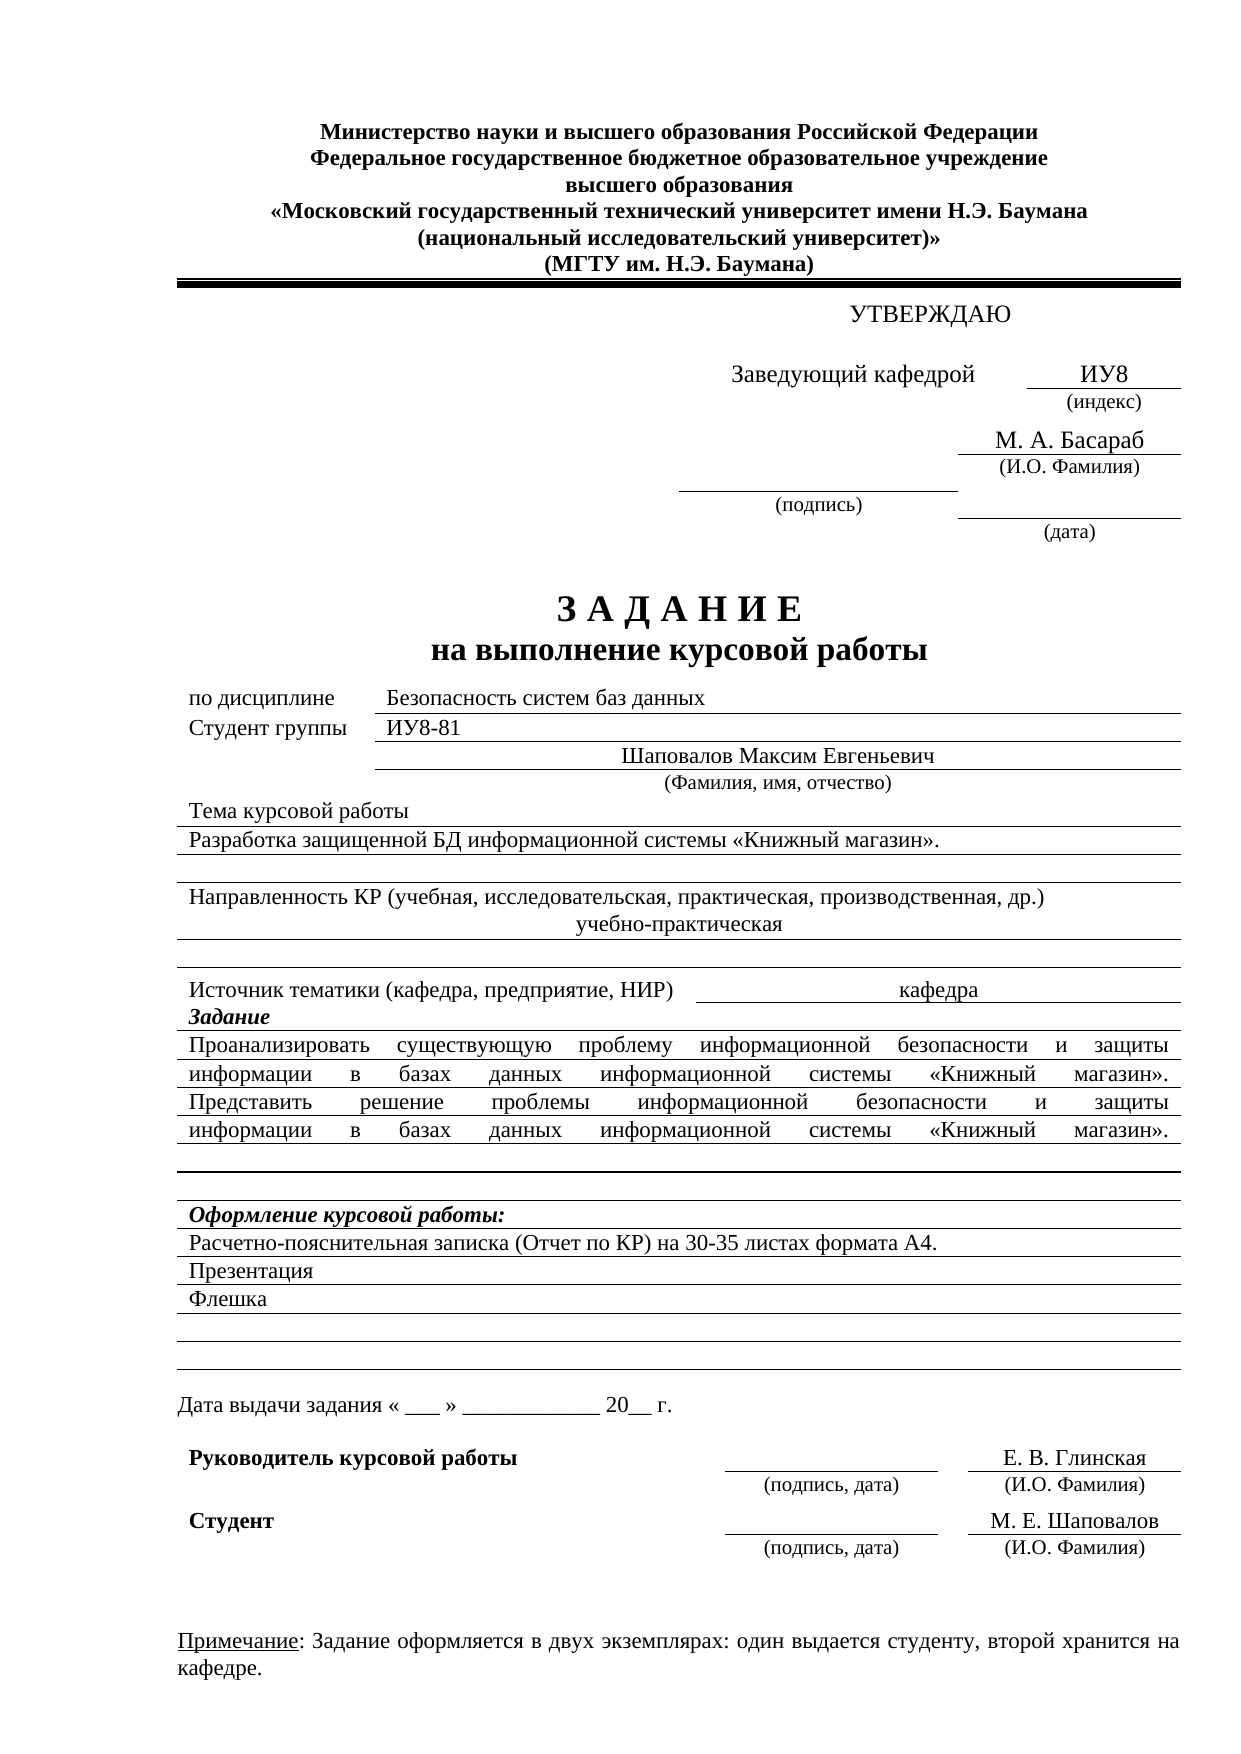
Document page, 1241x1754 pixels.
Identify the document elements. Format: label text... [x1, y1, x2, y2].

table_cell [177, 1534, 679, 1559]
table_cell [177, 1173, 1181, 1200]
table_header [725, 1444, 938, 1471]
table_cell (И.О. Фамилия) [958, 455, 1181, 491]
table_header Е. В. Глинская [968, 1444, 1181, 1471]
table_cell Студент группы [177, 713, 375, 741]
table_cell [177, 741, 375, 769]
table_cell Студент [177, 1508, 679, 1534]
table_cell учебно-практическая [177, 910, 1181, 938]
table_cell [679, 425, 958, 453]
table_cell Презентация [177, 1257, 1181, 1284]
table_header Утверждаю [679, 300, 1181, 328]
table_header [679, 1444, 725, 1471]
table_cell (И.О. Фамилия) [968, 1472, 1181, 1508]
table_cell Оформление курсовой работы: [177, 1201, 696, 1228]
text высшего образования [177, 171, 1181, 197]
text на выполнение курсовой работы [177, 629, 1181, 668]
table_cell (индекс) [1027, 389, 1181, 425]
table_cell [938, 1508, 968, 1534]
table_cell [177, 940, 1181, 967]
table_cell кафедра [696, 968, 1181, 1002]
table_cell ИУ8-81 [375, 714, 1181, 741]
table_header Руководитель курсовой работы [177, 1444, 679, 1471]
table_header [938, 1444, 968, 1471]
table_cell (дата) [958, 519, 1181, 543]
table_cell [177, 769, 375, 797]
table_cell Задание [177, 1002, 696, 1030]
table_cell [679, 518, 958, 543]
table_cell [679, 388, 1027, 425]
text Министерство науки и высшего образования Российской Федерации [177, 118, 1181, 144]
table_cell [938, 1534, 968, 1559]
table_cell Проанализировать существующую проблему информационной безопасности и защиты [177, 1031, 1181, 1058]
table_cell (Фамилия, имя, отчество) [375, 770, 1181, 797]
table_cell (подпись, дата) [725, 1535, 938, 1559]
table_cell Расчетно-пояснительная записка (Отчет по КР) на 30-35 листах формата А4. [177, 1229, 1181, 1256]
table_cell Разработка защищенной БД информационной системы «Книжный магазин». [177, 827, 1181, 854]
table_cell (подпись) [679, 492, 958, 518]
table_cell Представить решение проблемы информационной безопасности и защиты [177, 1088, 1181, 1115]
table_cell Шаповалов Максим Евгеньевич [375, 742, 1181, 769]
table_cell Флешка [177, 1285, 1181, 1313]
text Дата выдачи задания « ___ » ____________ 20__ г. [177, 1391, 1181, 1418]
table_cell М. А. Басараб [958, 425, 1181, 453]
table_header Безопасность систем баз данных [375, 684, 1181, 713]
table_cell [679, 1471, 725, 1508]
text ЗАДАНИЕ [177, 586, 1181, 629]
table_cell [177, 855, 1181, 882]
table_cell [177, 1314, 1181, 1341]
table_cell информации в базах данных информационной системы «Книжный магазин». [177, 1116, 1181, 1143]
table_cell (подпись, дата) [725, 1472, 938, 1508]
table_cell [696, 1003, 1181, 1030]
text (национальный исследовательский университет)» [177, 223, 1181, 250]
table_cell [696, 1201, 1181, 1228]
table_cell [177, 1342, 1181, 1369]
table_cell Заведующий кафедрой [679, 359, 1027, 388]
table_cell [679, 1534, 725, 1559]
table_cell [725, 1508, 938, 1534]
table_cell М. Е. Шаповалов [968, 1508, 1181, 1534]
text Федеральное государственное бюджетное образовательное учреждение [177, 144, 1181, 171]
table_cell [679, 1508, 725, 1534]
table_cell [177, 1471, 679, 1508]
table_cell [177, 1144, 1181, 1171]
table_cell [679, 328, 1181, 359]
table_cell [958, 491, 1181, 518]
table_header по дисциплине [177, 684, 375, 713]
table_cell Направленность КР (учебная, исследовательская, практическая, производственная, др.) [177, 883, 1181, 910]
table_cell [679, 454, 958, 491]
table_cell (И.О. Фамилия) [968, 1535, 1181, 1559]
text «Московский государственный технический университет имени Н.Э. Баумана [177, 197, 1181, 223]
table_cell информации в базах данных информационной системы «Книжный магазин». [177, 1060, 1181, 1087]
text (МГТУ им. Н.Э. Баумана) [177, 250, 1181, 278]
table_cell Источник тематики (кафедра, предприятие, НИР) [177, 968, 696, 1002]
table_cell [938, 1471, 968, 1508]
table_cell [451, 797, 1181, 826]
table_cell Тема курсовой работы [177, 797, 451, 826]
table_cell ИУ8 [1027, 359, 1181, 388]
